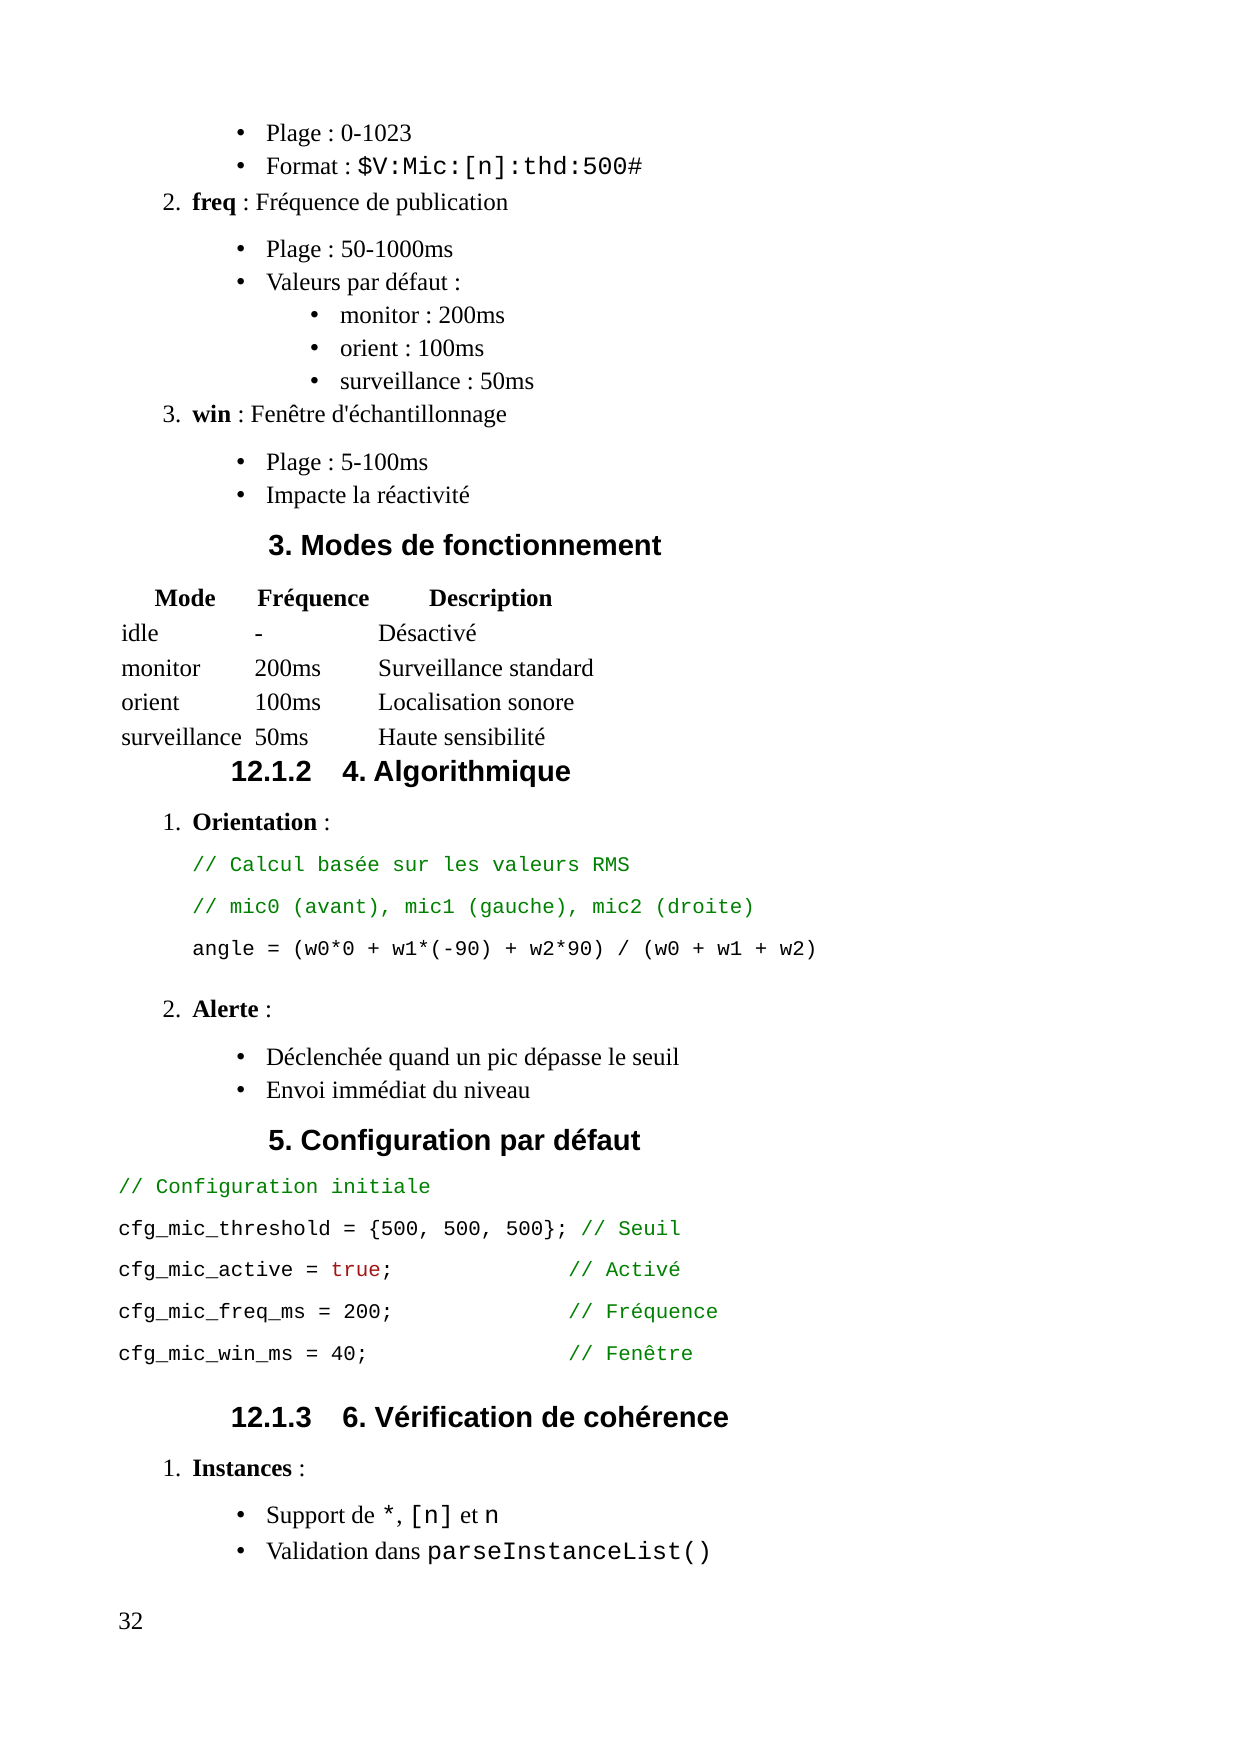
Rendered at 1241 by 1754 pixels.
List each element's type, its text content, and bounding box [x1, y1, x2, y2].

list Plage : 0-1023 [236, 118, 1122, 147]
list orient : 100ms [310, 333, 1122, 362]
table_cell Surveillance standard [375, 650, 606, 684]
list Plage : 5-100ms [236, 447, 1122, 476]
list // mic0 (avant), mic1 (gauche), mic2 (droite) [162, 896, 1122, 920]
text // Configuration initiale [118, 1176, 1122, 1199]
table_header Mode [118, 581, 251, 615]
list Valeurs par défaut : [236, 267, 1122, 296]
table_cell Localisation sonore [375, 684, 606, 719]
list win : Fenêtre d'échantillonnage [162, 399, 1122, 428]
table_cell - [251, 615, 375, 650]
table_cell 50ms [251, 719, 375, 753]
text cfg_mic_active = true; // Activé [118, 1259, 1122, 1283]
list Envoi immédiat du niveau [236, 1075, 1122, 1104]
list Déclenchée quand un pic dépasse le seuil [236, 1042, 1122, 1071]
subtitle 6. Vérification de cohérence [231, 1399, 1122, 1433]
list Orientation : [162, 807, 1122, 835]
text cfg_mic_threshold = {500, 500, 500}; // Seuil [118, 1218, 1122, 1241]
table_cell Désactivé [375, 615, 606, 650]
list // Calcul basée sur les valeurs RMS [162, 854, 1122, 878]
list Validation dans parseInstanceList() [236, 1536, 1122, 1567]
table_cell idle [118, 615, 251, 650]
list Plage : 50-1000ms [236, 234, 1122, 263]
list Impacte la réactivité [236, 480, 1122, 509]
list freq : Fréquence de publication [162, 187, 1122, 215]
subtitle 3. Modes de fonctionnement [231, 527, 1122, 561]
list angle = (w0*0 + w1*(-90) + w2*90) / (w0 + w1 + w2) [162, 938, 1122, 961]
list Support de *, [n] et n [236, 1500, 1122, 1531]
text cfg_mic_win_ms = 40; // Fenêtre [118, 1343, 1122, 1367]
table_cell 200ms [251, 650, 375, 684]
subtitle 5. Configuration par défaut [231, 1123, 1122, 1156]
list monitor : 200ms [310, 300, 1122, 329]
table_cell surveillance [118, 719, 251, 753]
text cfg_mic_freq_ms = 200; // Fréquence [118, 1301, 1122, 1325]
table_cell 100ms [251, 684, 375, 719]
list Instances : [162, 1453, 1122, 1481]
list Format : $V:Mic:[n]:thd:500# [236, 151, 1122, 182]
table_header Description [375, 581, 606, 615]
subtitle 4. Algorithmique [231, 753, 1122, 787]
table_cell orient [118, 684, 251, 719]
list surveillance : 50ms [310, 366, 1122, 395]
table_cell monitor [118, 650, 251, 684]
table_cell Haute sensibilité [375, 719, 606, 753]
list Alerte : [162, 994, 1122, 1023]
table_header Fréquence [251, 581, 375, 615]
